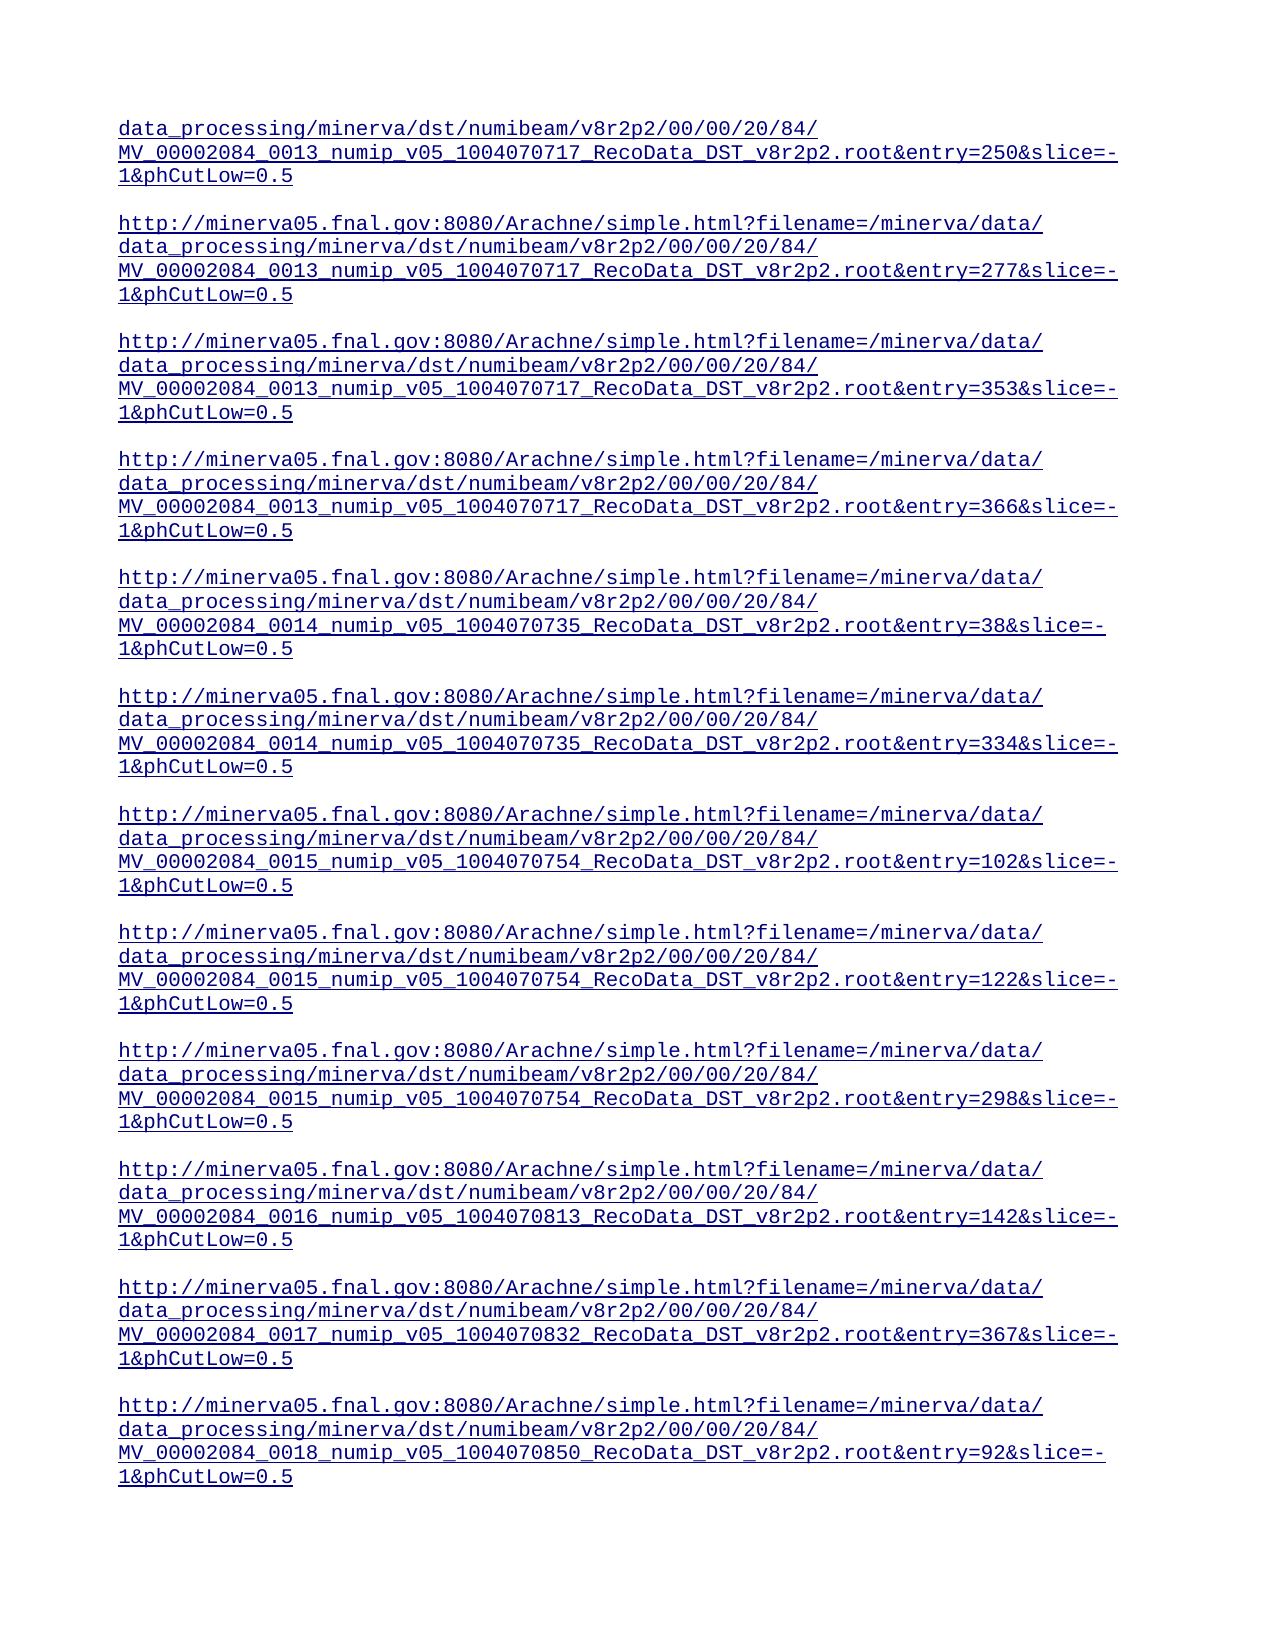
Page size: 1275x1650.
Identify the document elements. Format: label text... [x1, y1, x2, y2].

text http://minerva05.fnal.gov:8080/Arachne/simple.html?filename=/minerva/data/data_processing/minerva/dst/numibeam/v8r2p2/00/00/20/84/MV_00002084_0014_numip_v05_1004070735_RecoData_DST_v8r2p2.root&entry=334&slice=-1&phCutLow=0.5 [118, 686, 1157, 780]
text http://minerva05.fnal.gov:8080/Arachne/simple.html?filename=/minerva/data/data_processing/minerva/dst/numibeam/v8r2p2/00/00/20/84/MV_00002084_0013_numip_v05_1004070717_RecoData_DST_v8r2p2.root&entry=366&slice=-1&phCutLow=0.5 [118, 449, 1157, 544]
text http://minerva05.fnal.gov:8080/Arachne/simple.html?filename=/minerva/data/data_processing/minerva/dst/numibeam/v8r2p2/00/00/20/84/MV_00002084_0015_numip_v05_1004070754_RecoData_DST_v8r2p2.root&entry=102&slice=-1&phCutLow=0.5 [118, 804, 1157, 898]
text http://minerva05.fnal.gov:8080/Arachne/simple.html?filename=/minerva/data/data_processing/minerva/dst/numibeam/v8r2p2/00/00/20/84/MV_00002084_0018_numip_v05_1004070850_RecoData_DST_v8r2p2.root&entry=92&slice=-1&phCutLow=0.5 [118, 1395, 1157, 1489]
text http://minerva05.fnal.gov:8080/Arachne/simple.html?filename=/minerva/data/data_processing/minerva/dst/numibeam/v8r2p2/00/00/20/84/MV_00002084_0014_numip_v05_1004070735_RecoData_DST_v8r2p2.root&entry=38&slice=-1&phCutLow=0.5 [118, 567, 1157, 662]
text data_processing/minerva/dst/numibeam/v8r2p2/00/00/20/84/MV_00002084_0013_numip_v05_1004070717_RecoData_DST_v8r2p2.root&entry=250&slice=-1&phCutLow=0.5 [118, 118, 1157, 189]
text http://minerva05.fnal.gov:8080/Arachne/simple.html?filename=/minerva/data/data_processing/minerva/dst/numibeam/v8r2p2/00/00/20/84/MV_00002084_0015_numip_v05_1004070754_RecoData_DST_v8r2p2.root&entry=122&slice=-1&phCutLow=0.5 [118, 922, 1157, 1017]
text http://minerva05.fnal.gov:8080/Arachne/simple.html?filename=/minerva/data/data_processing/minerva/dst/numibeam/v8r2p2/00/00/20/84/MV_00002084_0013_numip_v05_1004070717_RecoData_DST_v8r2p2.root&entry=277&slice=-1&phCutLow=0.5 [118, 213, 1157, 307]
text http://minerva05.fnal.gov:8080/Arachne/simple.html?filename=/minerva/data/data_processing/minerva/dst/numibeam/v8r2p2/00/00/20/84/MV_00002084_0015_numip_v05_1004070754_RecoData_DST_v8r2p2.root&entry=298&slice=-1&phCutLow=0.5 [118, 1040, 1157, 1135]
text http://minerva05.fnal.gov:8080/Arachne/simple.html?filename=/minerva/data/data_processing/minerva/dst/numibeam/v8r2p2/00/00/20/84/MV_00002084_0017_numip_v05_1004070832_RecoData_DST_v8r2p2.root&entry=367&slice=-1&phCutLow=0.5 [118, 1277, 1157, 1371]
text http://minerva05.fnal.gov:8080/Arachne/simple.html?filename=/minerva/data/data_processing/minerva/dst/numibeam/v8r2p2/00/00/20/84/MV_00002084_0016_numip_v05_1004070813_RecoData_DST_v8r2p2.root&entry=142&slice=-1&phCutLow=0.5 [118, 1158, 1157, 1253]
text http://minerva05.fnal.gov:8080/Arachne/simple.html?filename=/minerva/data/data_processing/minerva/dst/numibeam/v8r2p2/00/00/20/84/MV_00002084_0013_numip_v05_1004070717_RecoData_DST_v8r2p2.root&entry=353&slice=-1&phCutLow=0.5 [118, 331, 1157, 426]
